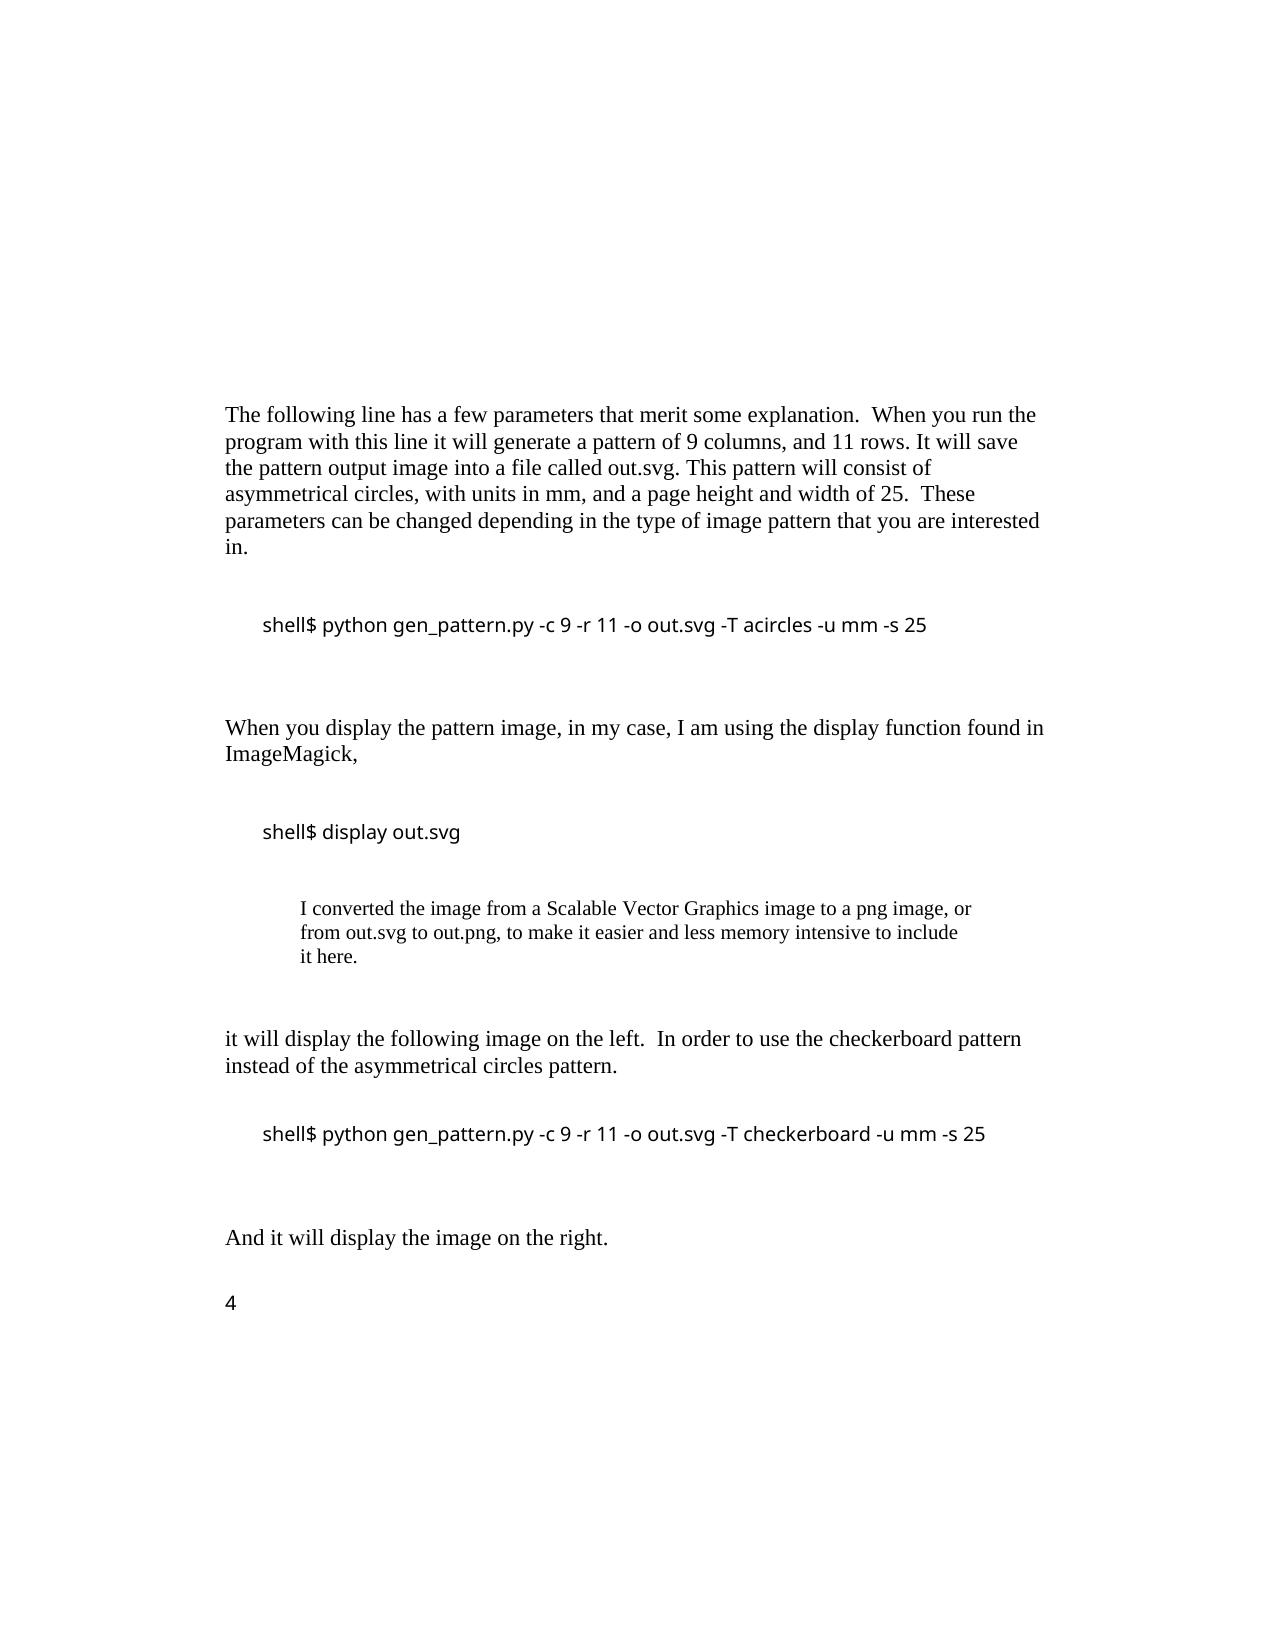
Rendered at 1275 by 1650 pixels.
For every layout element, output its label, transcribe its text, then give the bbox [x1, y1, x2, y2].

text The following line has a few parameters that merit some explanation. When you run the program with this line it will generate a pattern of 9 columns, and 11 rows. It will save the pattern output image into a file called out.svg. This pattern will consist of asymmetrical circles, with units in mm, and a page height and width of 25. These parameters can be changed depending in the type of image pattern that you are interested in. [225, 401, 1050, 559]
text When you display the pattern image, in my case, I am using the display function found in ImageMagick, [225, 714, 1050, 767]
text it will display the following image on the left. In order to use the checkerboard pattern instead of the asymmetrical circles pattern. [225, 1025, 1050, 1078]
text I converted the image from a Scalable Vector Graphics image to a png image, or from out.svg to out.png, to make it easier and less memory intensive to include it here. [300, 896, 975, 968]
text shell$ display out.svg [262, 818, 1050, 845]
text And it will display the image on the right. [225, 1224, 1050, 1250]
text shell$ python gen_pattern.py -c 9 -r 11 -o out.svg -T acircles -u mm -s 25 [262, 611, 1050, 638]
text shell$ python gen_pattern.py -c 9 -r 11 -o out.svg -T checkerboard -u mm -s 25 [262, 1121, 1050, 1148]
